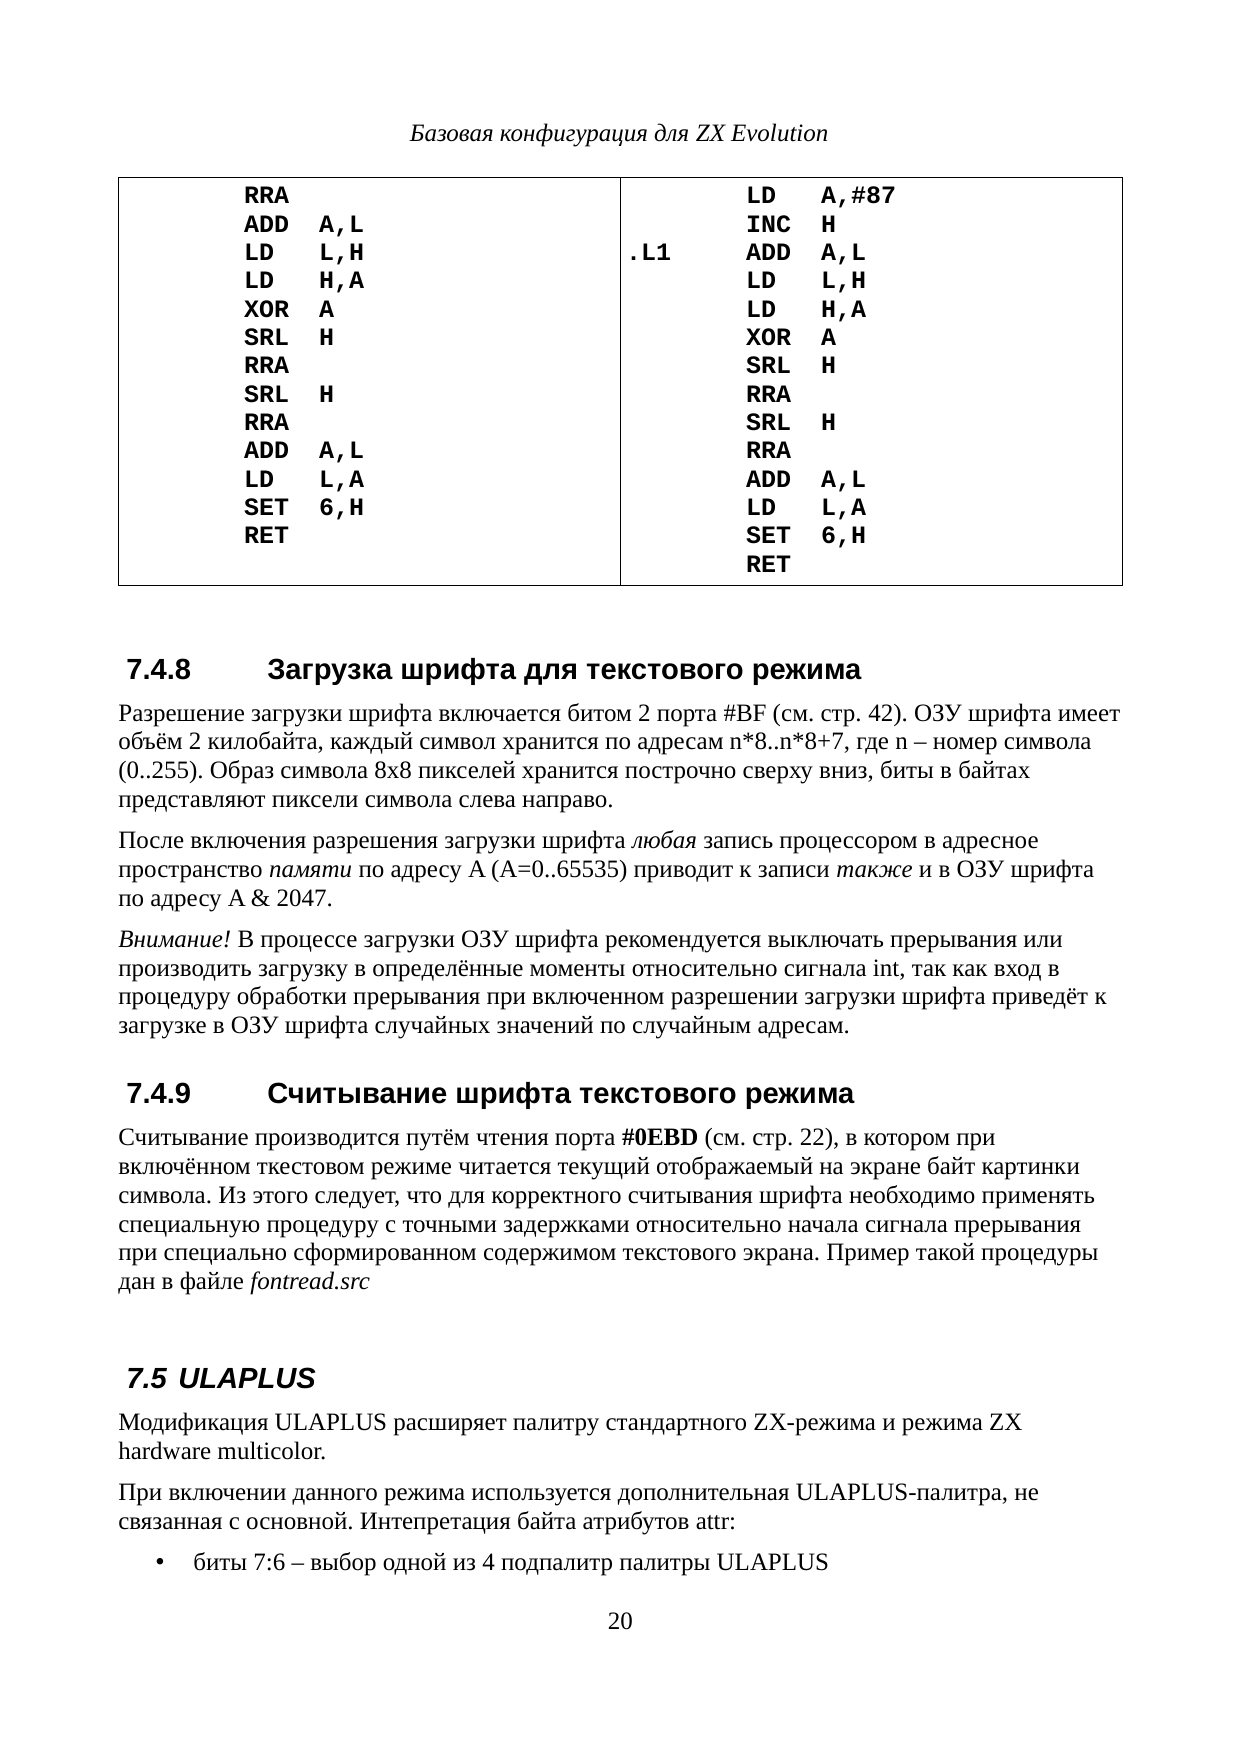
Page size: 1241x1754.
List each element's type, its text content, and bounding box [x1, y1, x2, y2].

text Разрешение загрузки шрифта включается битом 2 порта #BF (см. стр. 42). ОЗУ шрифта имеет объём 2 килобайта, каждый символ хранится по адресам n*8..n*8+7, где n – номер символа (0..255). Образ символа 8х8 пикселей хранится построчно сверху вниз, биты в байтах представляют пиксели символа слева направо. [118, 698, 1122, 813]
text После включения разрешения загрузки шрифта любая запись процессором в адресное пространство памяти по адресу A (A=0..65535) приводит к записи также и в ОЗУ шрифта по адресу A & 2047. [118, 825, 1122, 911]
table_header RRA ADD A,L LD L,H LD H,A XOR A SRL H RRA SRL H RRA ADD A,L LD L,A SET 6,H RET [119, 178, 620, 585]
subtitle Считывание шрифта текстового режима [118, 1076, 1122, 1110]
text При включении данного режима используется дополнительная ULAPLUS-палитра, не связанная с основной. Интепретация байта атрибутов attr: [118, 1477, 1122, 1535]
text Модификация ULAPLUS расширяет палитру стандартного ZX-режима и режима ZX hardware multicolor. [118, 1407, 1122, 1465]
subtitle Загрузка шрифта для текстового режима [118, 652, 1122, 685]
text Считывание производится путём чтения порта #0EBD (см. стр. 22), в котором при включённом ткестовом режиме читается текущий отображаемый на экране байт картинки символа. Из этого следует, что для корректного считывания шрифта необходимо применять специальную процедуру с точными задержками относительно начала сигнала прерывания при специально сформированном содержимом текстового экрана. Пример такой процедуры дан в файле fontread.src [118, 1122, 1122, 1295]
table_header LD A,#87 INC H .L1 ADD A,L LD L,H LD H,A XOR A SRL H RRA SRL H RRA ADD A,L LD L,A SET 6,H RET [621, 178, 1122, 585]
text Внимание! В процессе загрузки ОЗУ шрифта рекомендуется выключать прерывания или производить загрузку в определённые моменты относительно сигнала int, так как вход в процедуру обработки прерывания при включенном разрешении загрузки шрифта приведёт к загрузке в ОЗУ шрифта случайных значений по случайным адресам. [118, 924, 1122, 1039]
list биты 7:6 – выбор одной из 4 подпалитр палитры ULAPLUS [156, 1547, 1122, 1576]
subtitle ULAPLUS [118, 1361, 1122, 1395]
